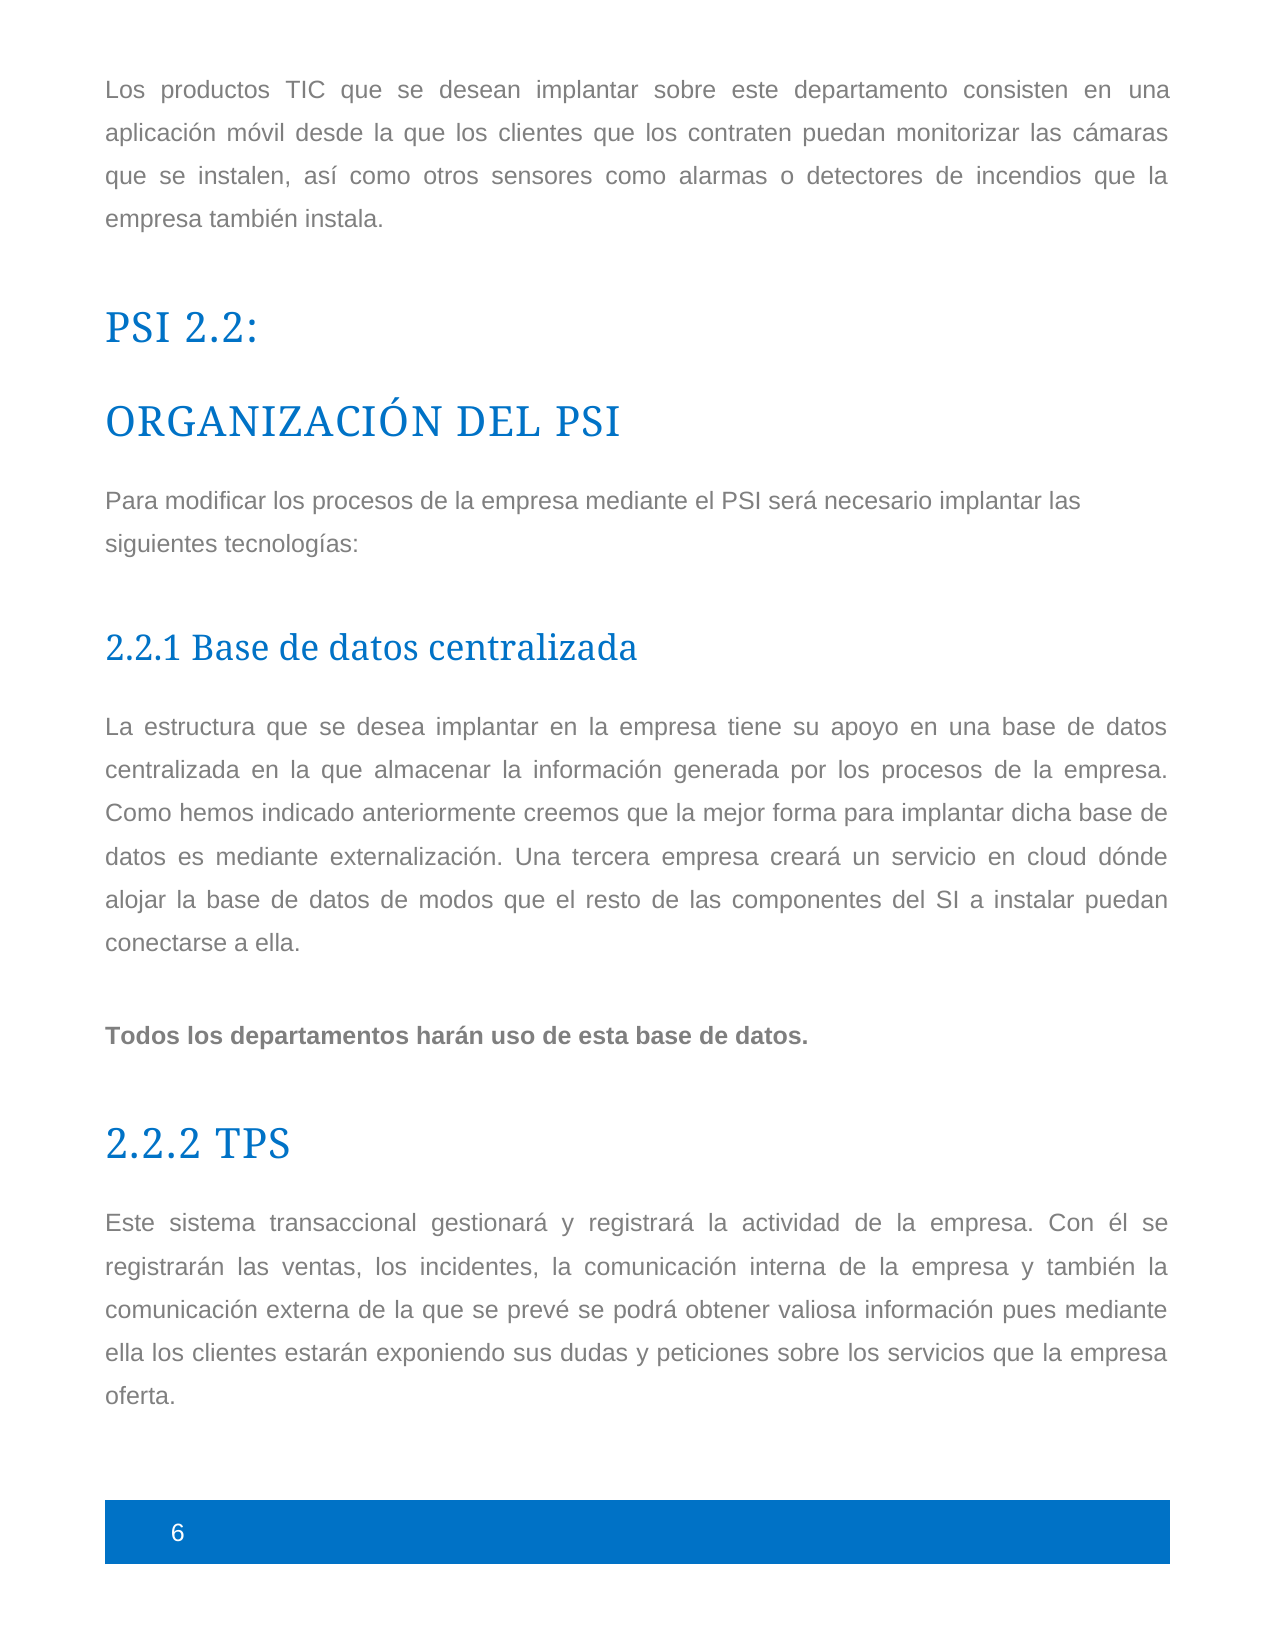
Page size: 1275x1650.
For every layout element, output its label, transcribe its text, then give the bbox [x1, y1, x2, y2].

subtitle Organización del PSI [105, 392, 1170, 448]
subtitle PSI 2.2: [105, 297, 1170, 354]
text La estructura que se desea implantar en la empresa tiene su apoyo en una base de datos centralizada en la que almacenar la información generada por los procesos de la empresa. Como hemos indicado anteriormente creemos que la mejor forma para implantar dicha base de datos es mediante externalización. Una tercera empresa creará un servicio en cloud dónde alojar la base de datos de modos que el resto de las componentes del SI a instalar puedan conectarse a ella. [105, 712, 1170, 957]
subtitle 2.2.1 Base de datos centralizada [105, 622, 1170, 671]
text Los productos TIC que se desean implantar sobre este departamento consisten en una aplicación móvil desde la que los clientes que los contraten puedan monitorizar las cámaras que se instalen, así como otros sensores como alarmas o detectores de incendios que la empresa también instala. [105, 75, 1170, 233]
text Para modificar los procesos de la empresa mediante el PSI será necesario implantar las siguientes tecnologías: [105, 486, 1170, 558]
text Todos los departamentos harán uso de esta base de datos. [105, 1021, 1170, 1050]
text Este sistema transaccional gestionará y registrará la actividad de la empresa. Con él se registrarán las ventas, los incidentes, la comunicación interna de la empresa y también la comunicación externa de la que se prevé se podrá obtener valiosa información pues mediante ella los clientes estarán exponiendo sus dudas y peticiones sobre los servicios que la empresa oferta. [105, 1208, 1170, 1409]
subtitle 2.2.2 TPS [105, 1114, 1170, 1171]
